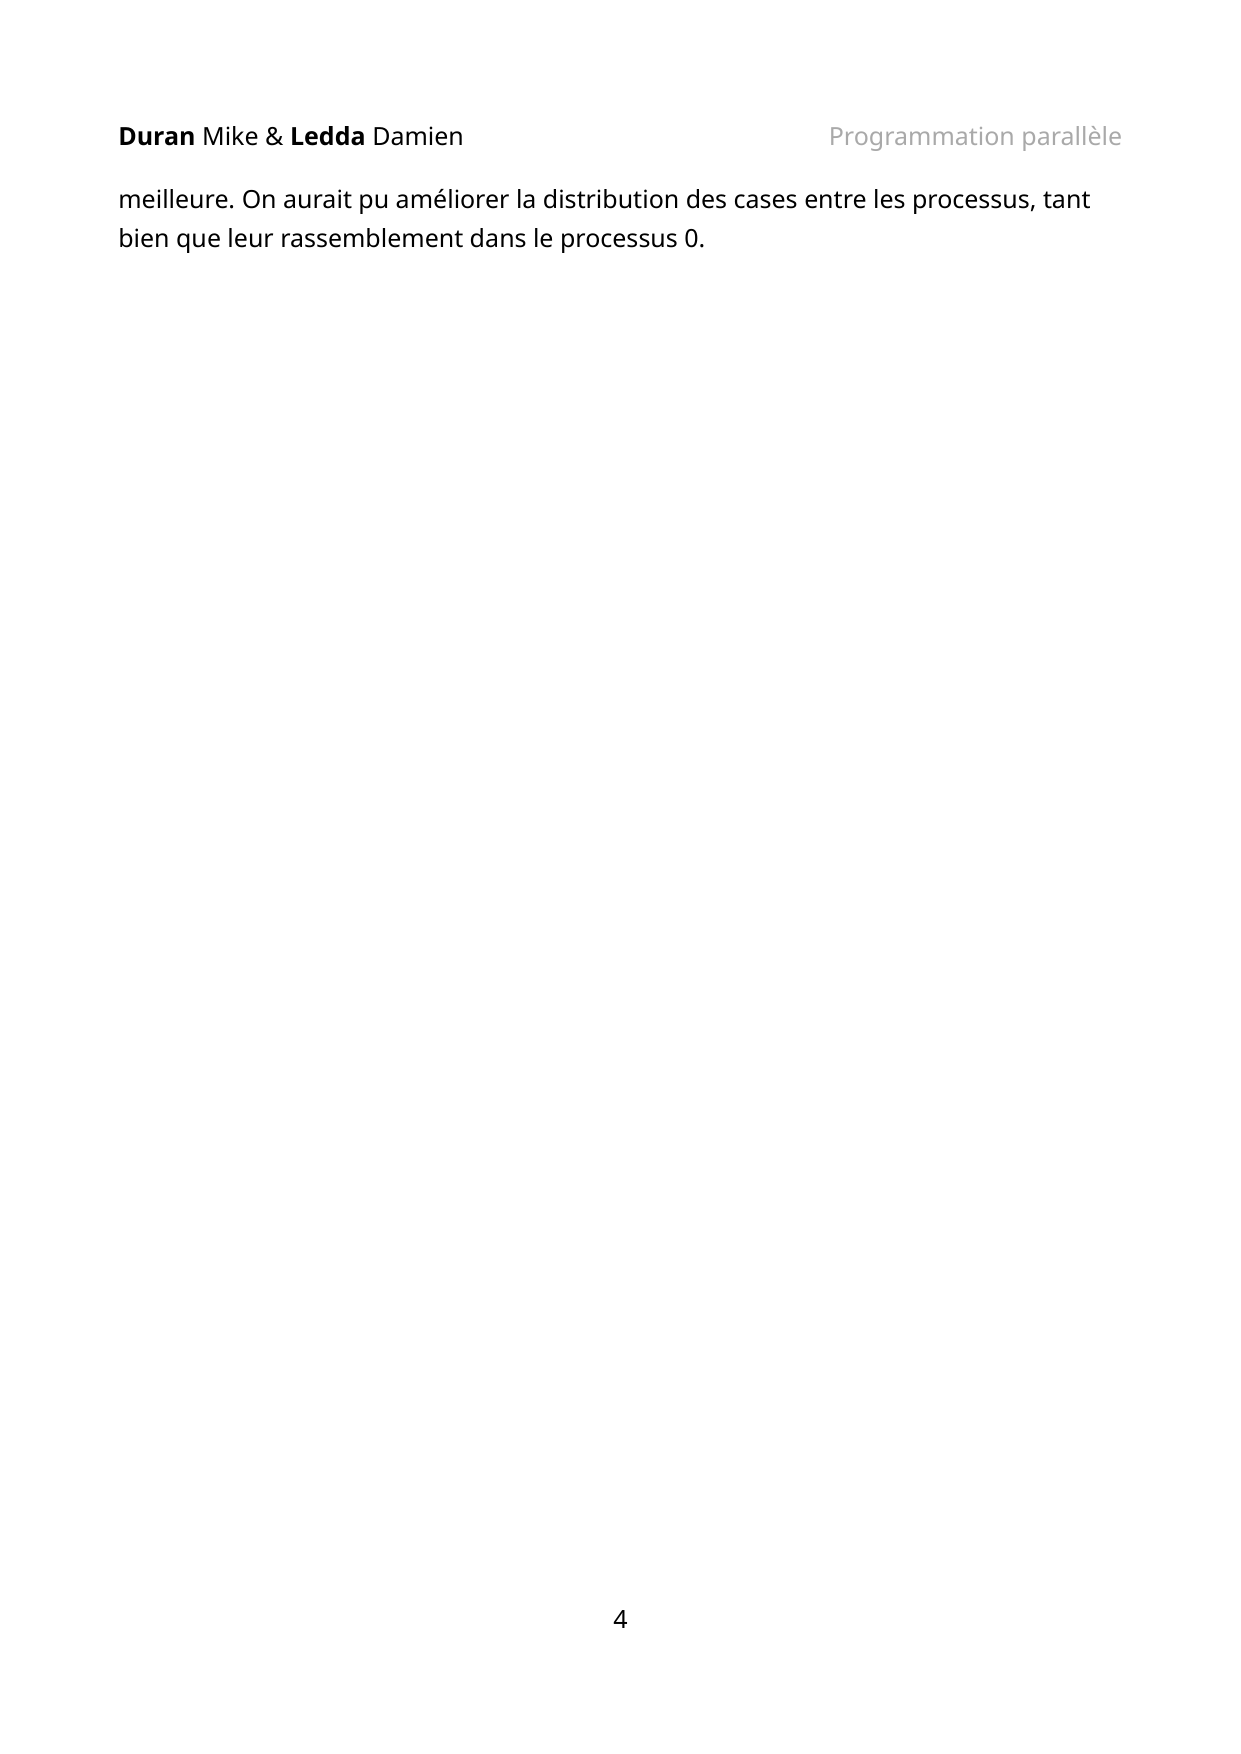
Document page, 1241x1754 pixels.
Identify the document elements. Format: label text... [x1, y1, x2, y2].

text meilleure. On aurait pu améliorer la distribution des cases entre les processus, tant bien que leur rassemblement dans le processus 0. [118, 182, 1122, 255]
